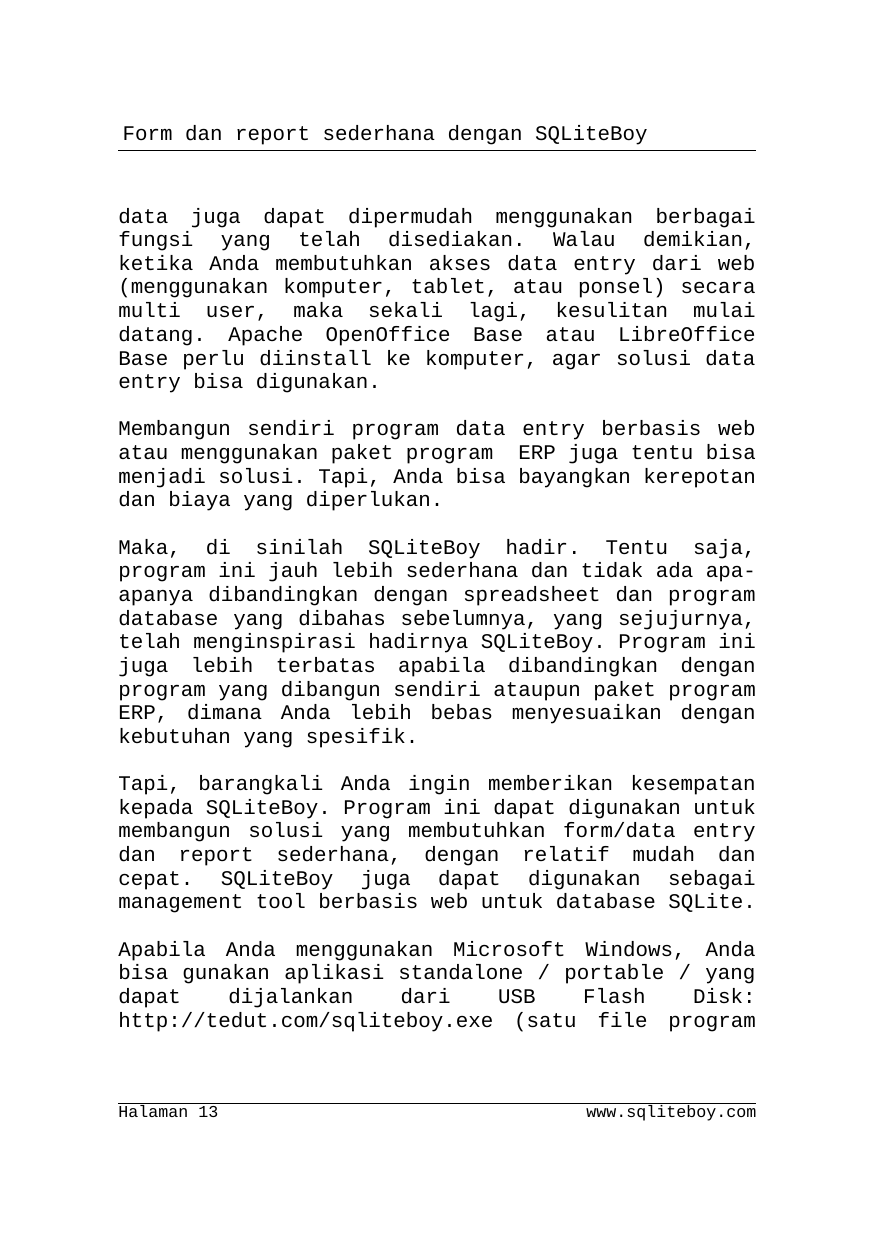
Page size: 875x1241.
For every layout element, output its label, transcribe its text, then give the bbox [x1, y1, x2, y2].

text Maka, di sinilah SQLiteBoy hadir. Tentu saja, program ini jauh lebih sederhana dan tidak ada apa-apanya dibandingkan dengan spreadsheet dan program database yang dibahas sebelumnya, yang sejujurnya, telah menginspirasi hadirnya SQLiteBoy. Program ini juga lebih terbatas apabila dibandingkan dengan program yang dibangun sendiri ataupun paket program ERP, dimana Anda lebih bebas menyesuaikan dengan kebutuhan yang spesifik. [118, 537, 756, 749]
text Apabila Anda menggunakan Microsoft Windows, Anda bisa gunakan aplikasi standalone / portable / yang dapat dijalankan dari USB Flash Disk: http://tedut.com/sqliteboy.exe (satu file program [118, 939, 756, 1033]
text data juga dapat dipermudah menggunakan berbagai fungsi yang telah disediakan. Walau demikian, ketika Anda membutuhkan akses data entry dari web (menggunakan komputer, tablet, atau ponsel) secara multi user, maka sekali lagi, kesulitan mulai datang. Apache OpenOffice Base atau LibreOffice Base perlu diinstall ke komputer, agar solusi data entry bisa digunakan. [118, 206, 756, 395]
text Membangun sendiri program data entry berbasis web atau menggunakan paket program ERP juga tentu bisa menjadi solusi. Tapi, Anda bisa bayangkan kerepotan dan biaya yang diperlukan. [118, 418, 756, 513]
text Tapi, barangkali Anda ingin memberikan kesempatan kepada SQLiteBoy. Program ini dapat digunakan untuk membangun solusi yang membutuhkan form/data entry dan report sederhana, dengan relatif mudah dan cepat. SQLiteBoy juga dapat digunakan sebagai management tool berbasis web untuk database SQLite. [118, 773, 756, 915]
